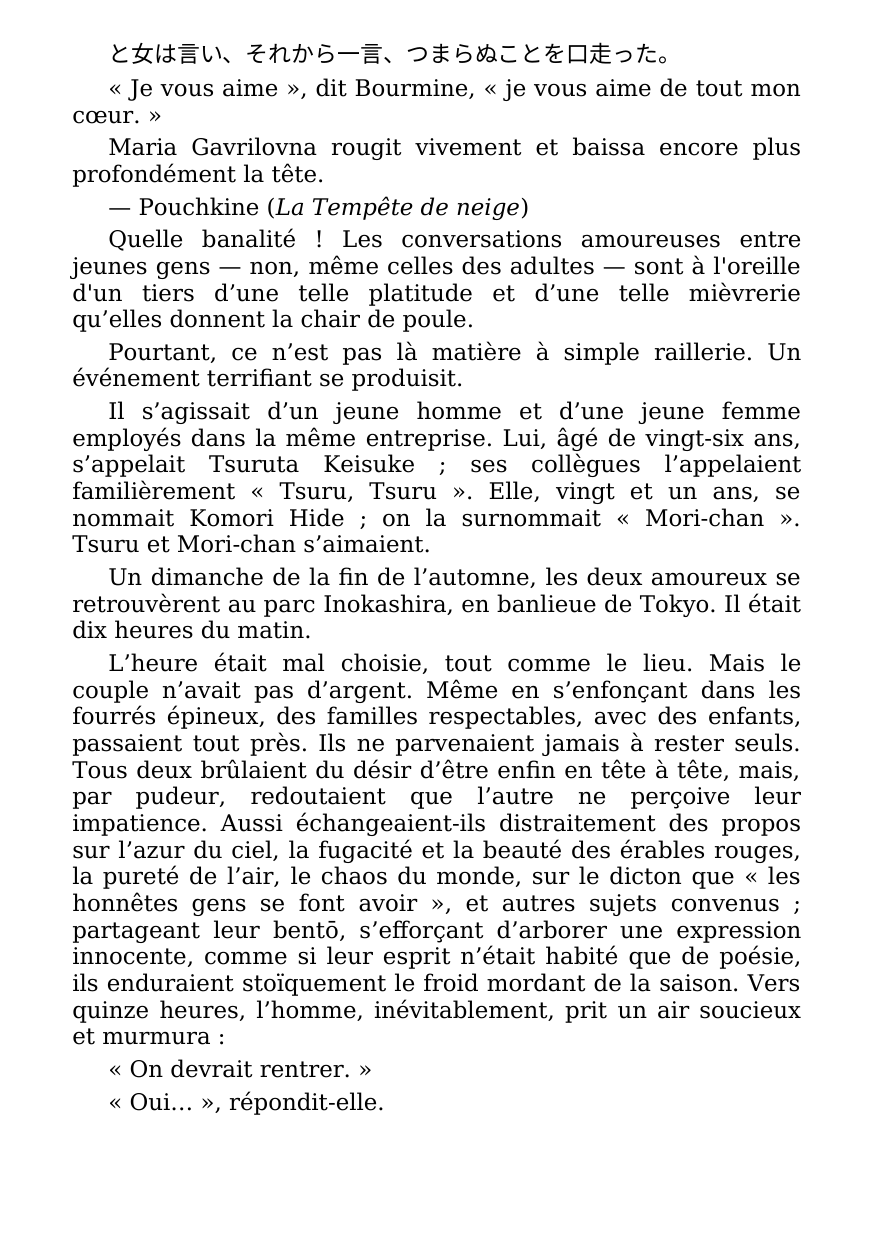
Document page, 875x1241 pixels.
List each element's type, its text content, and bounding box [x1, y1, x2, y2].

text と女は言い、それから一言、つまらぬことを口走った。 [72, 36, 802, 69]
text Maria Gavrilovna rougit vivement et baissa encore plus profondément la tête. [72, 134, 802, 188]
text L’heure était mal choisie, tout comme le lieu. Mais le couple n’avait pas d’argent. Même en s’enfonçant dans les fourrés épineux, des familles respectables, avec des enfants, passaient tout près. Ils ne parvenaient jamais à rester seuls. Tous deux brûlaient du désir d’être enfin en tête à tête, mais, par pudeur, redoutaient que l’autre ne perçoive leur impatience. Aussi échangeaient-ils distraitement des propos sur l’azur du ciel, la fugacité et la beauté des érables rouges, la pureté de l’air, le chaos du monde, sur le dicton que « les honnêtes gens se font avoir », et autres sujets convenus ; partageant leur bentō, s’efforçant d’arborer une expression innocente, comme si leur esprit n’était habité que de poésie, ils enduraient stoïquement le froid mordant de la saison. Vers quinze heures, l’homme, inévitablement, prit un air soucieux et murmura : [72, 650, 802, 1050]
text Un dimanche de la fin de l’automne, les deux amoureux se retrouvèrent au parc Inokashira, en banlieue de Tokyo. Il était dix heures du matin. [72, 564, 802, 644]
text « Oui… », répondit-elle. [72, 1089, 802, 1115]
text « Je vous aime », dit Bourmine, « je vous aime de tout mon cœur. » [72, 75, 802, 128]
text « On devrait rentrer. » [72, 1056, 802, 1083]
text — Pouchkine (La Tempête de neige) [72, 194, 802, 220]
text Il s’agissait d’un jeune homme et d’une jeune femme employés dans la même entreprise. Lui, âgé de vingt-six ans, s’appelait Tsuruta Keisuke ; ses collègues l’appelaient familièrement « Tsuru, Tsuru ». Elle, vingt et un ans, se nommait Komori Hide ; on la surnommait « Mori-chan ». Tsuru et Mori-chan s’aimaient. [72, 398, 802, 558]
text Quelle banalité ! Les conversations amoureuses entre jeunes gens — non, même celles des adultes — sont à l'oreille d'un tiers d’une telle platitude et d’une telle mièvrerie qu’elles donnent la chair de poule. [72, 226, 802, 333]
text Pourtant, ce n’est pas là matière à simple raillerie. Un événement terrifiant se produisit. [72, 339, 802, 392]
